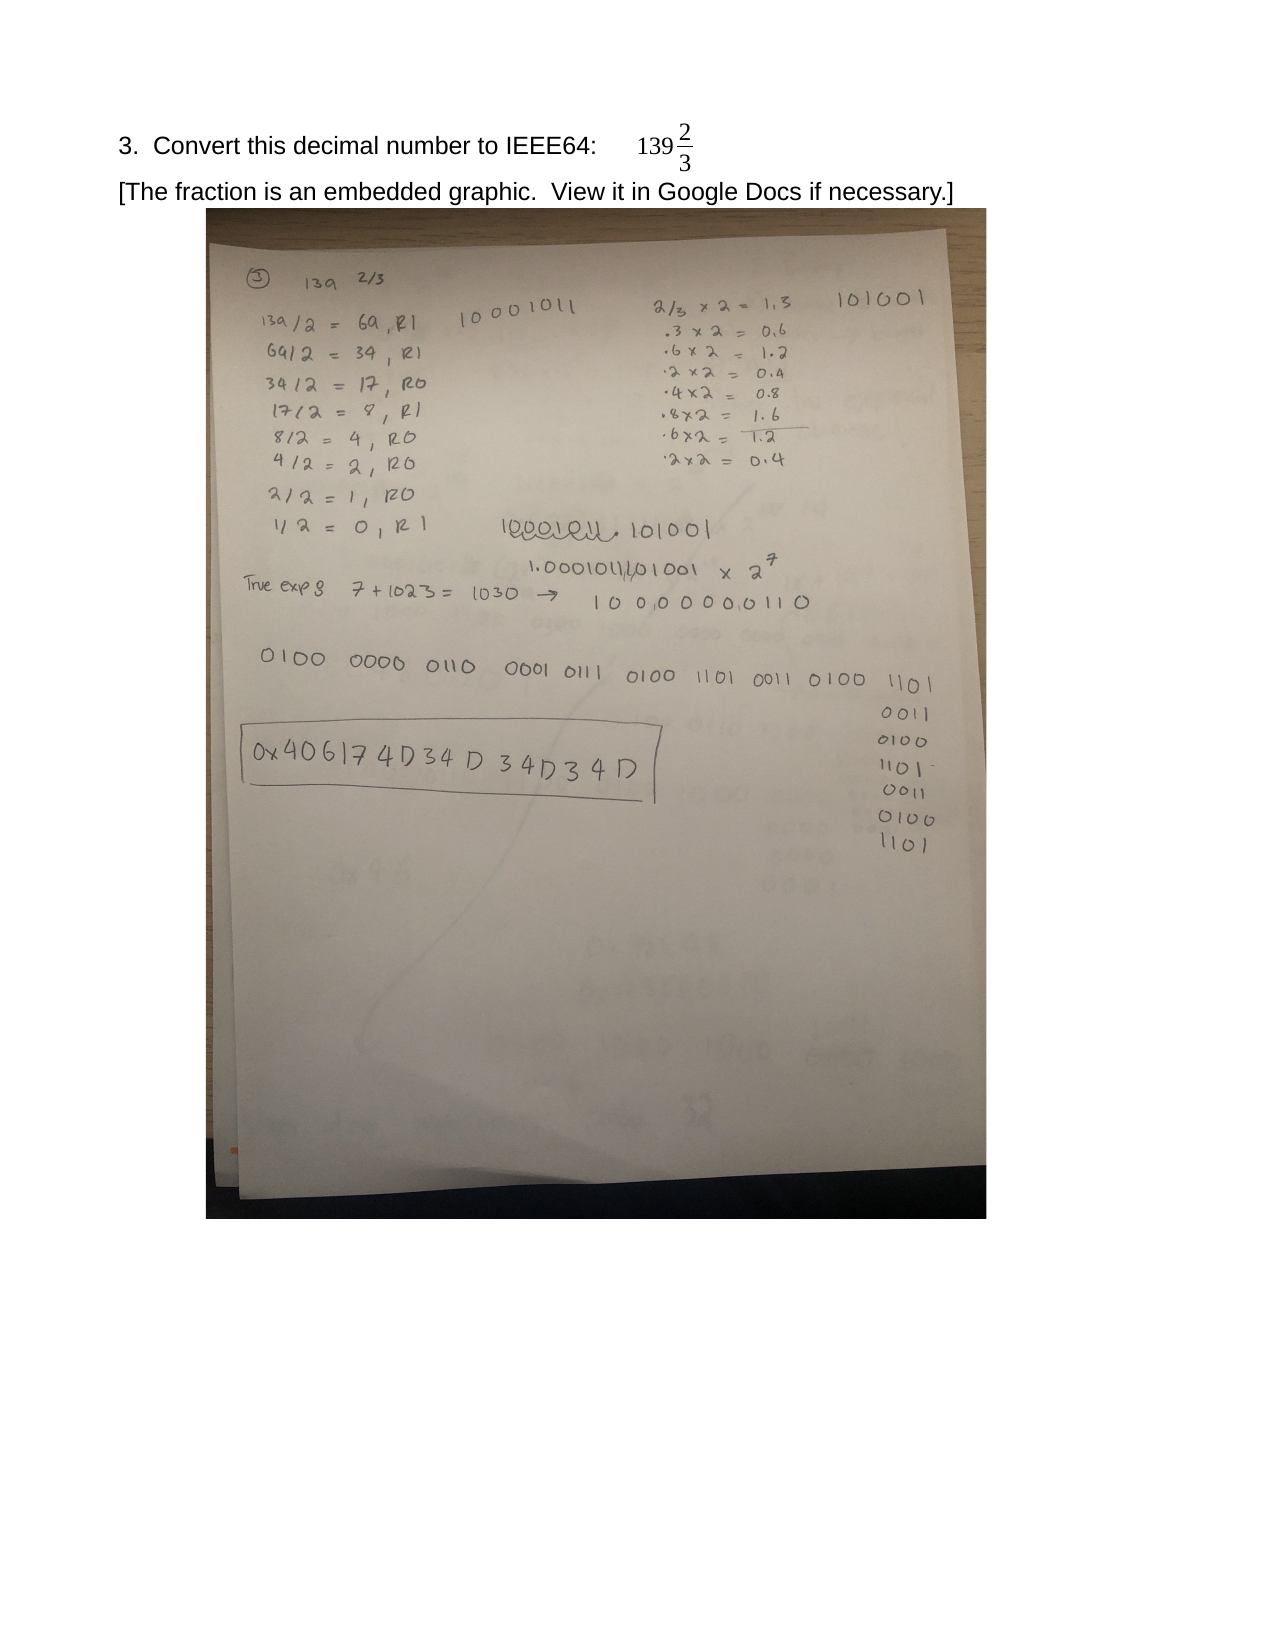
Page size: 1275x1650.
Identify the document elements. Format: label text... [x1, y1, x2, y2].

text [The fraction is an embedded graphic. View it in Google Docs if necessary.] [118, 177, 1157, 206]
picture [205, 208, 987, 1219]
text 3. Convert this decimal number to IEEE64: [118, 118, 1157, 177]
